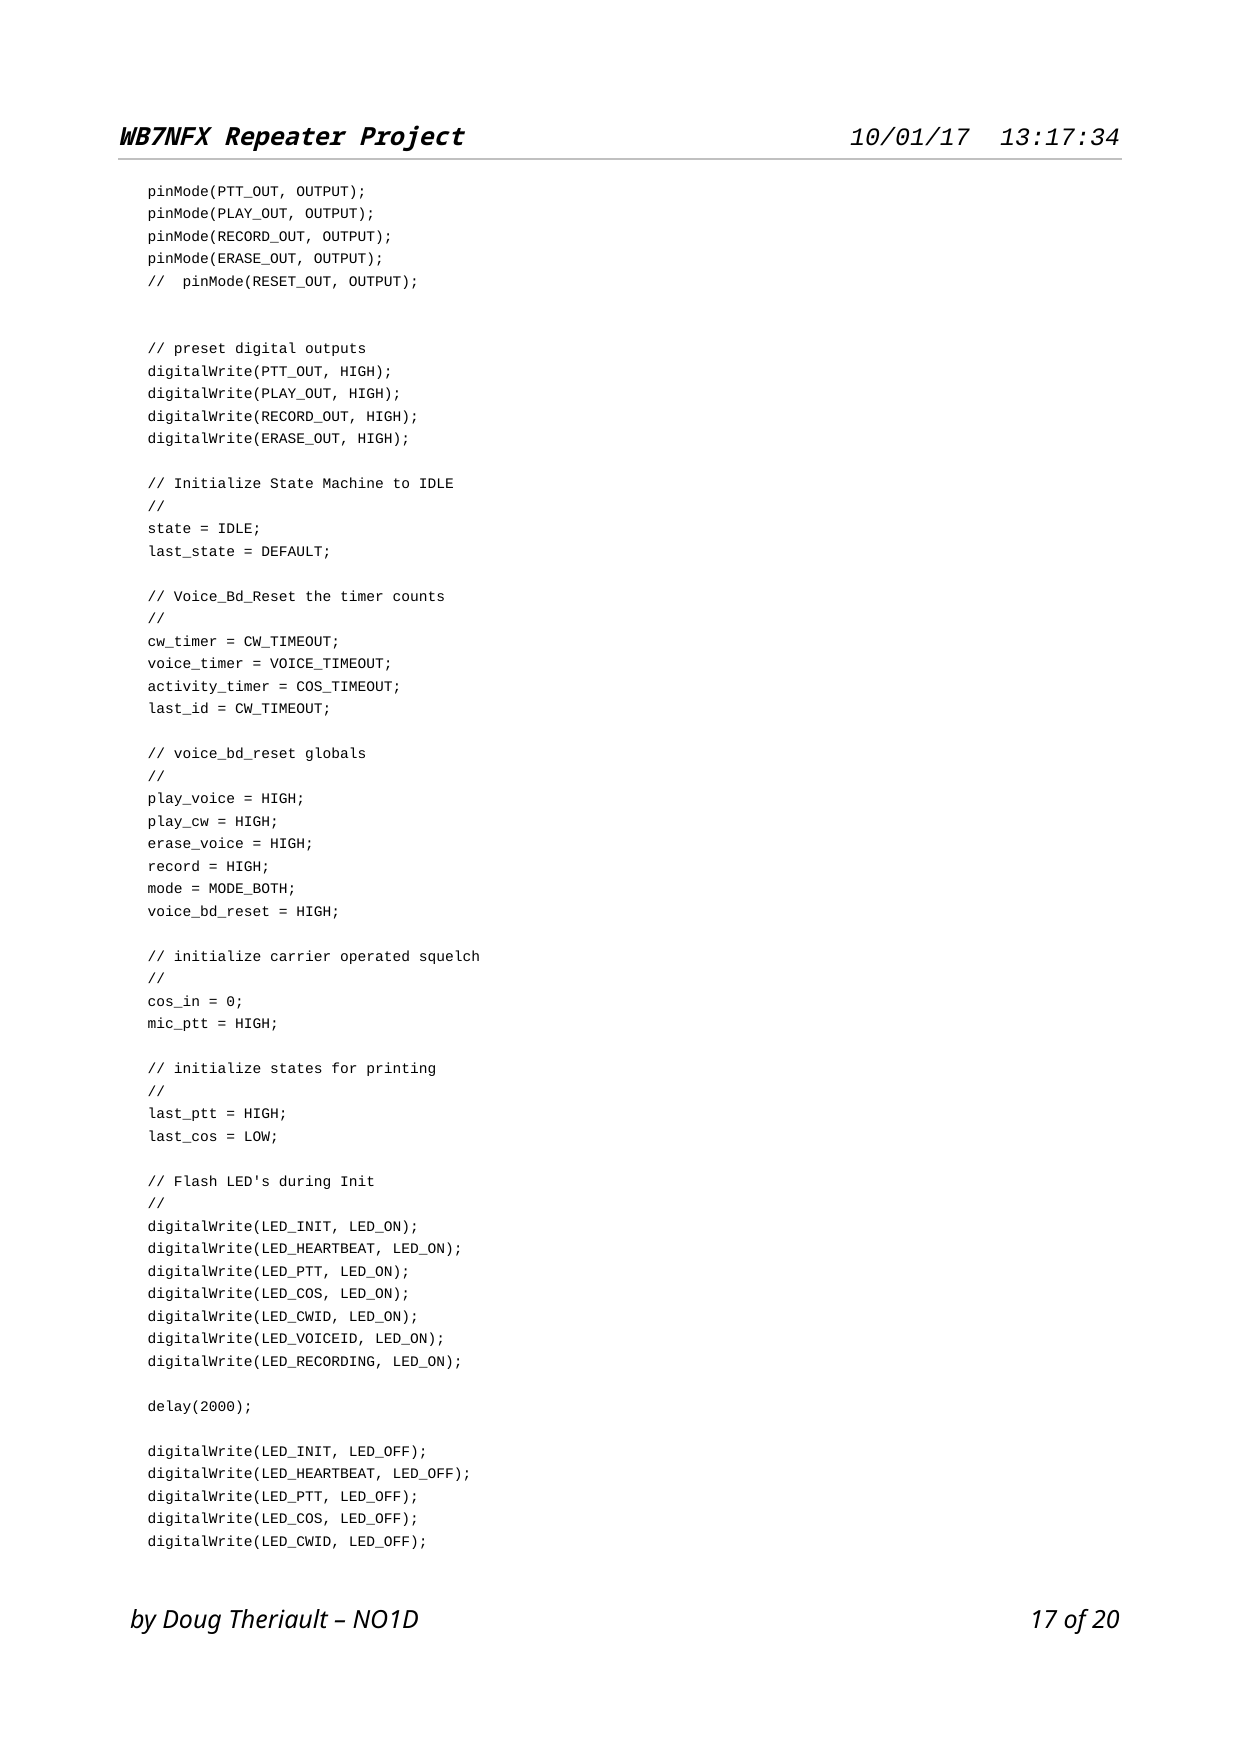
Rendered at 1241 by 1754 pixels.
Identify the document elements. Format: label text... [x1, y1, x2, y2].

text delay(2000); [118, 1399, 1122, 1416]
text digitalWrite(LED_RECORDING, LED_ON); [118, 1354, 1122, 1371]
text last_id = CW_TIMEOUT; [118, 702, 1122, 718]
text pinMode(PTT_OUT, OUTPUT); [118, 184, 1122, 201]
text // [118, 1084, 1122, 1101]
text record = HIGH; [118, 859, 1122, 876]
text cos_in = 0; [118, 994, 1122, 1011]
text digitalWrite(ERASE_OUT, HIGH); [118, 432, 1122, 448]
text cw_timer = CW_TIMEOUT; [118, 634, 1122, 651]
text digitalWrite(LED_HEARTBEAT, LED_ON); [118, 1242, 1122, 1258]
text digitalWrite(LED_CWID, LED_OFF); [118, 1534, 1122, 1551]
text digitalWrite(LED_CWID, LED_ON); [118, 1309, 1122, 1326]
text digitalWrite(LED_PTT, LED_ON); [118, 1264, 1122, 1281]
text // [118, 1197, 1122, 1213]
text state = IDLE; [118, 522, 1122, 538]
text play_voice = HIGH; [118, 792, 1122, 808]
text last_cos = LOW; [118, 1129, 1122, 1146]
text // [118, 972, 1122, 988]
text // initialize states for printing [118, 1062, 1122, 1078]
text // pinMode(RESET_OUT, OUTPUT); [118, 274, 1122, 291]
text digitalWrite(LED_INIT, LED_OFF); [118, 1444, 1122, 1461]
text digitalWrite(LED_VOICEID, LED_ON); [118, 1332, 1122, 1348]
text voice_timer = VOICE_TIMEOUT; [118, 657, 1122, 673]
text // Flash LED's during Init [118, 1174, 1122, 1191]
text last_ptt = HIGH; [118, 1107, 1122, 1123]
text digitalWrite(LED_HEARTBEAT, LED_OFF); [118, 1467, 1122, 1483]
text // initialize carrier operated squelch [118, 949, 1122, 966]
text digitalWrite(PLAY_OUT, HIGH); [118, 387, 1122, 403]
text // Voice_Bd_Reset the timer counts [118, 589, 1122, 606]
text play_cw = HIGH; [118, 814, 1122, 831]
text digitalWrite(LED_COS, LED_ON); [118, 1287, 1122, 1303]
text digitalWrite(LED_COS, LED_OFF); [118, 1512, 1122, 1528]
text mode = MODE_BOTH; [118, 882, 1122, 898]
text mic_ptt = HIGH; [118, 1017, 1122, 1033]
text erase_voice = HIGH; [118, 837, 1122, 853]
text pinMode(PLAY_OUT, OUTPUT); [118, 207, 1122, 223]
text voice_bd_reset = HIGH; [118, 904, 1122, 921]
text digitalWrite(LED_PTT, LED_OFF); [118, 1489, 1122, 1506]
text // voice_bd_reset globals [118, 747, 1122, 763]
text // preset digital outputs [118, 342, 1122, 358]
text last_state = DEFAULT; [118, 544, 1122, 561]
text // [118, 499, 1122, 516]
text digitalWrite(RECORD_OUT, HIGH); [118, 409, 1122, 426]
text // [118, 769, 1122, 786]
text pinMode(RECORD_OUT, OUTPUT); [118, 229, 1122, 246]
text activity_timer = COS_TIMEOUT; [118, 679, 1122, 696]
text // Initialize State Machine to IDLE [118, 477, 1122, 493]
text // [118, 612, 1122, 628]
text pinMode(ERASE_OUT, OUTPUT); [118, 252, 1122, 268]
text digitalWrite(PTT_OUT, HIGH); [118, 364, 1122, 381]
text digitalWrite(LED_INIT, LED_ON); [118, 1219, 1122, 1236]
